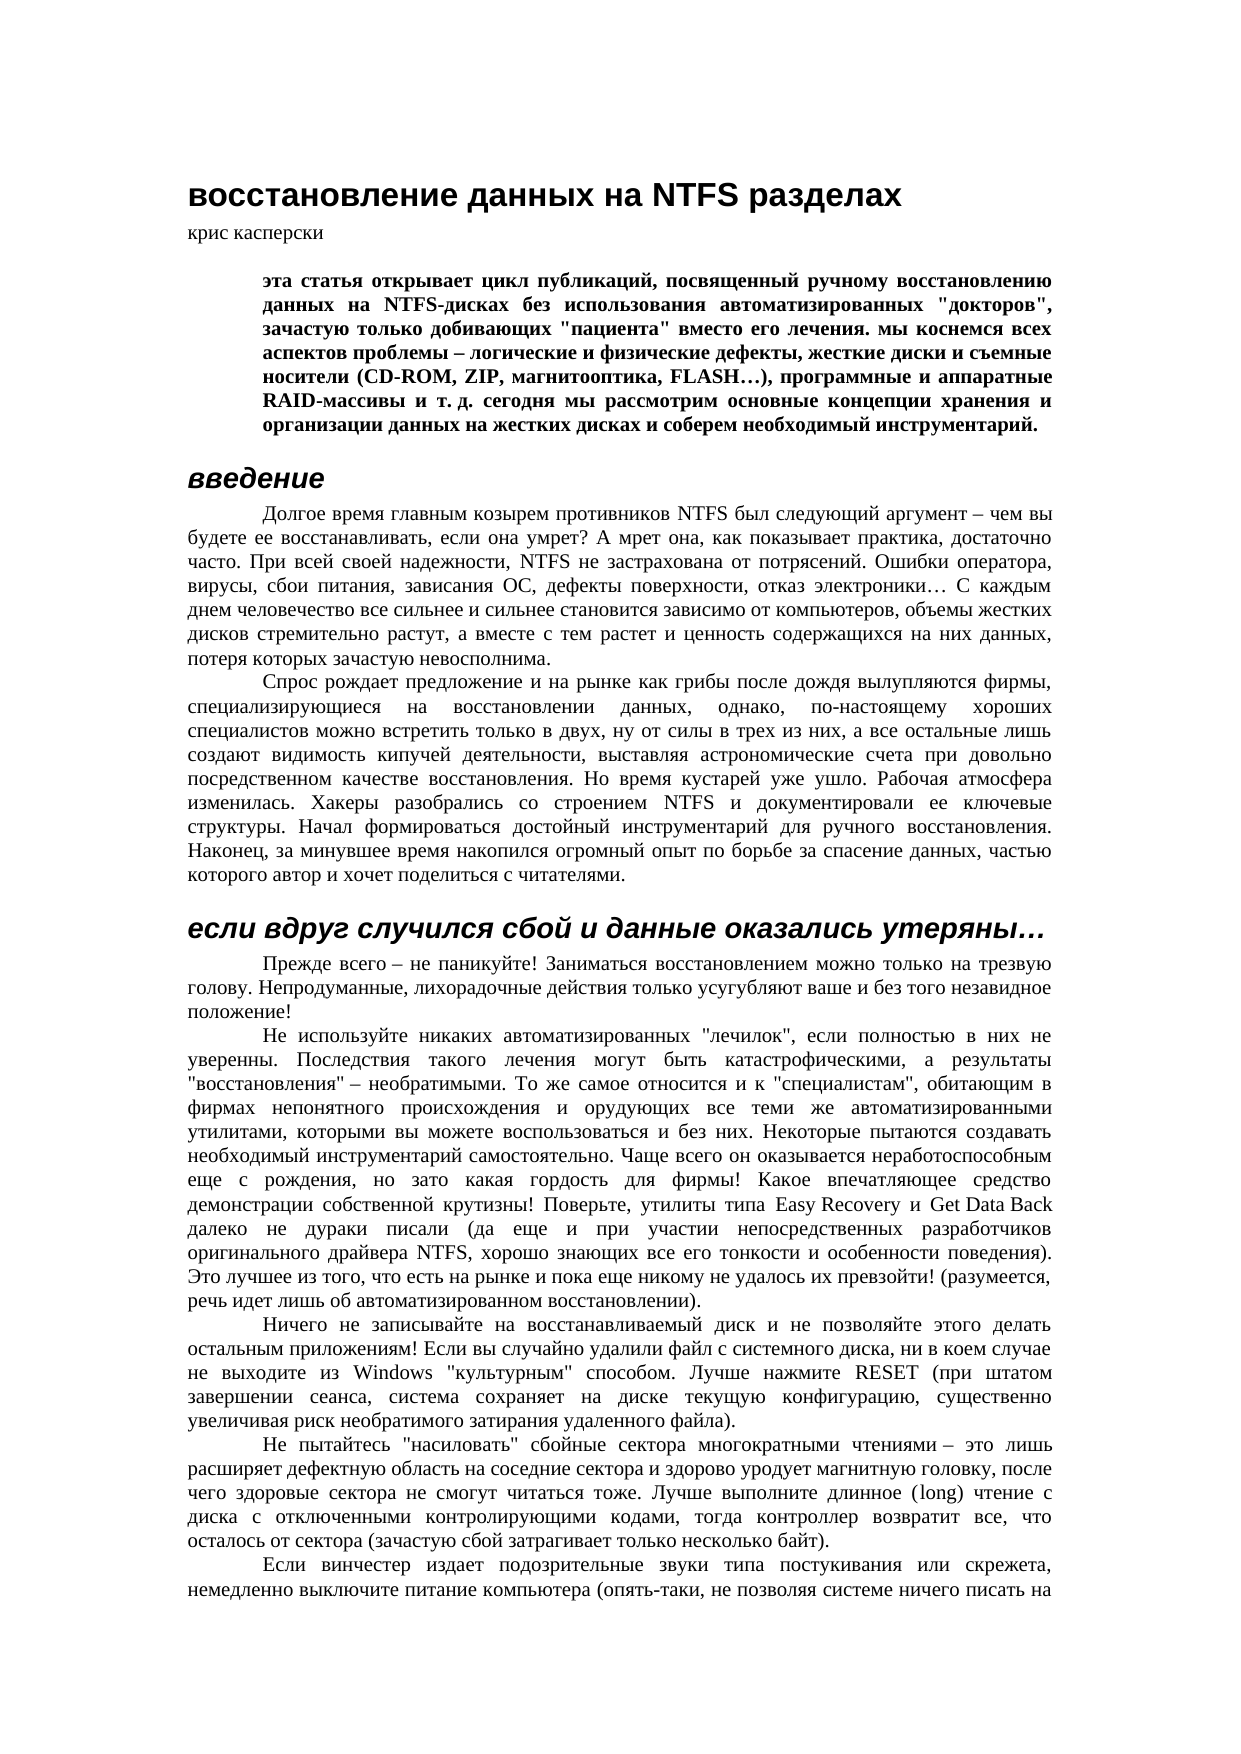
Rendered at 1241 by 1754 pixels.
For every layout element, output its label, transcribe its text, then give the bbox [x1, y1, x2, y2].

text Ничего не записывайте на восстанавливаемый диск и не позволяйте этого делать остальным приложениям! Если вы случайно удалили файл с системного диска, ни в коем случае не выходите из Windows "культурным" способом. Лучше нажмите RESET (при штатом завершении сеанса, система сохраняет на диске текущую конфигурацию, существенно увеличивая риск необратимого затирания удаленного файла). [187, 1312, 1053, 1432]
subtitle если вдруг случился сбой и данные оказались утеряны… [187, 911, 1053, 944]
text Долгое время главным козырем противников NTFS был следующий аргумент – чем вы будете ее восстанавливать, если она умрет? А мрет она, как показывает практика, достаточно часто. При всей своей надежности, NTFS не застрахована от потрясений. Ошибки оператора, вирусы, сбои питания, зависания ОС, дефекты поверхности, отказ электроники… С каждым днем человечество все сильнее и сильнее становится зависимо от компьютеров, объемы жестких дисков стремительно растут, а вместе с тем растет и ценность содержащихся на них данных, потеря которых зачастую невосполнима. [187, 501, 1053, 669]
text крис касперски [187, 220, 1053, 244]
text эта статья открывает цикл публикаций, посвященный ручному восстановлению данных на NTFS-дисках без использования автоматизированных "докторов", зачастую только добивающих "пациента" вместо его лечения. мы коснемся всех аспектов проблемы – логические и физические дефекты, жесткие диски и съемные носители (CD-ROM, ZIP, магнитооптика, FLASH…), программные и аппаратные RAID-массивы и т. д. сегодня мы рассмотрим основные концепции хранения и организации данных на жестких дисках и соберем необходимый инструментарий. [262, 268, 1053, 436]
subtitle восстановление данных на NTFS разделах [187, 175, 1053, 213]
subtitle введение [187, 461, 1053, 495]
text Спрос рождает предложение и на рынке как грибы после дождя вылупляются фирмы, специализирующиеся на восстановлении данных, однако, по-настоящему хороших специалистов можно встретить только в двух, ну от силы в трех из них, а все остальные лишь создают видимость кипучей деятельности, выставляя астрономические счета при довольно посредственном качестве восстановления. Но время кустарей уже ушло. Рабочая атмосфера изменилась. Хакеры разобрались со строением NTFS и документировали ее ключевые структуры. Начал формироваться достойный инструментарий для ручного восстановления. Наконец, за минувшее время накопился огромный опыт по борьбе за спасение данных, частью которого автор и хочет поделиться с читателями. [187, 669, 1053, 886]
text Прежде всего – не паникуйте! Заниматься восстановлением можно только на трезвую голову. Непродуманные, лихорадочные действия только усугубляют ваше и без того незавидное положение! [187, 951, 1053, 1023]
text Если винчестер издает подозрительные звуки типа постукивания или скрежета, немедленно выключите питание компьютера (опять-таки, не позволяя системе ничего писать на [187, 1552, 1053, 1601]
text Не пытайтесь "насиловать" сбойные сектора многократными чтениями – это лишь расширяет дефектную область на соседние сектора и здорово уродует магнитную головку, после чего здоровые сектора не смогут читаться тоже. Лучше выполните длинное (long) чтение с диска с отключенными контролирующими кодами, тогда контроллер возвратит все, что осталось от сектора (зачастую сбой затрагивает только несколько байт). [187, 1432, 1053, 1552]
text Не используйте никаких автоматизированных "лечилок", если полностью в них не уверенны. Последствия такого лечения могут быть катастрофическими, а результаты "восстановления" – необратимыми. То же самое относится и к "специалистам", обитающим в фирмах непонятного происхождения и орудующих все теми же автоматизированными утилитами, которыми вы можете воспользоваться и без них. Некоторые пытаются создавать необходимый инструментарий самостоятельно. Чаще всего он оказывается неработоспособным еще с рождения, но зато какая гордость для фирмы! Какое впечатляющее средство демонстрации собственной крутизны! Поверьте, утилиты типа Easy Recovery и Get Data Back далеко не дураки писали (да еще и при участии непосредственных разработчиков оригинального драйвера NTFS, хорошо знающих все его тонкости и особенности поведения). Это лучшее из того, что есть на рынке и пока еще никому не удалось их превзойти! (разумеется, речь идет лишь об автоматизированном восстановлении). [187, 1023, 1053, 1312]
